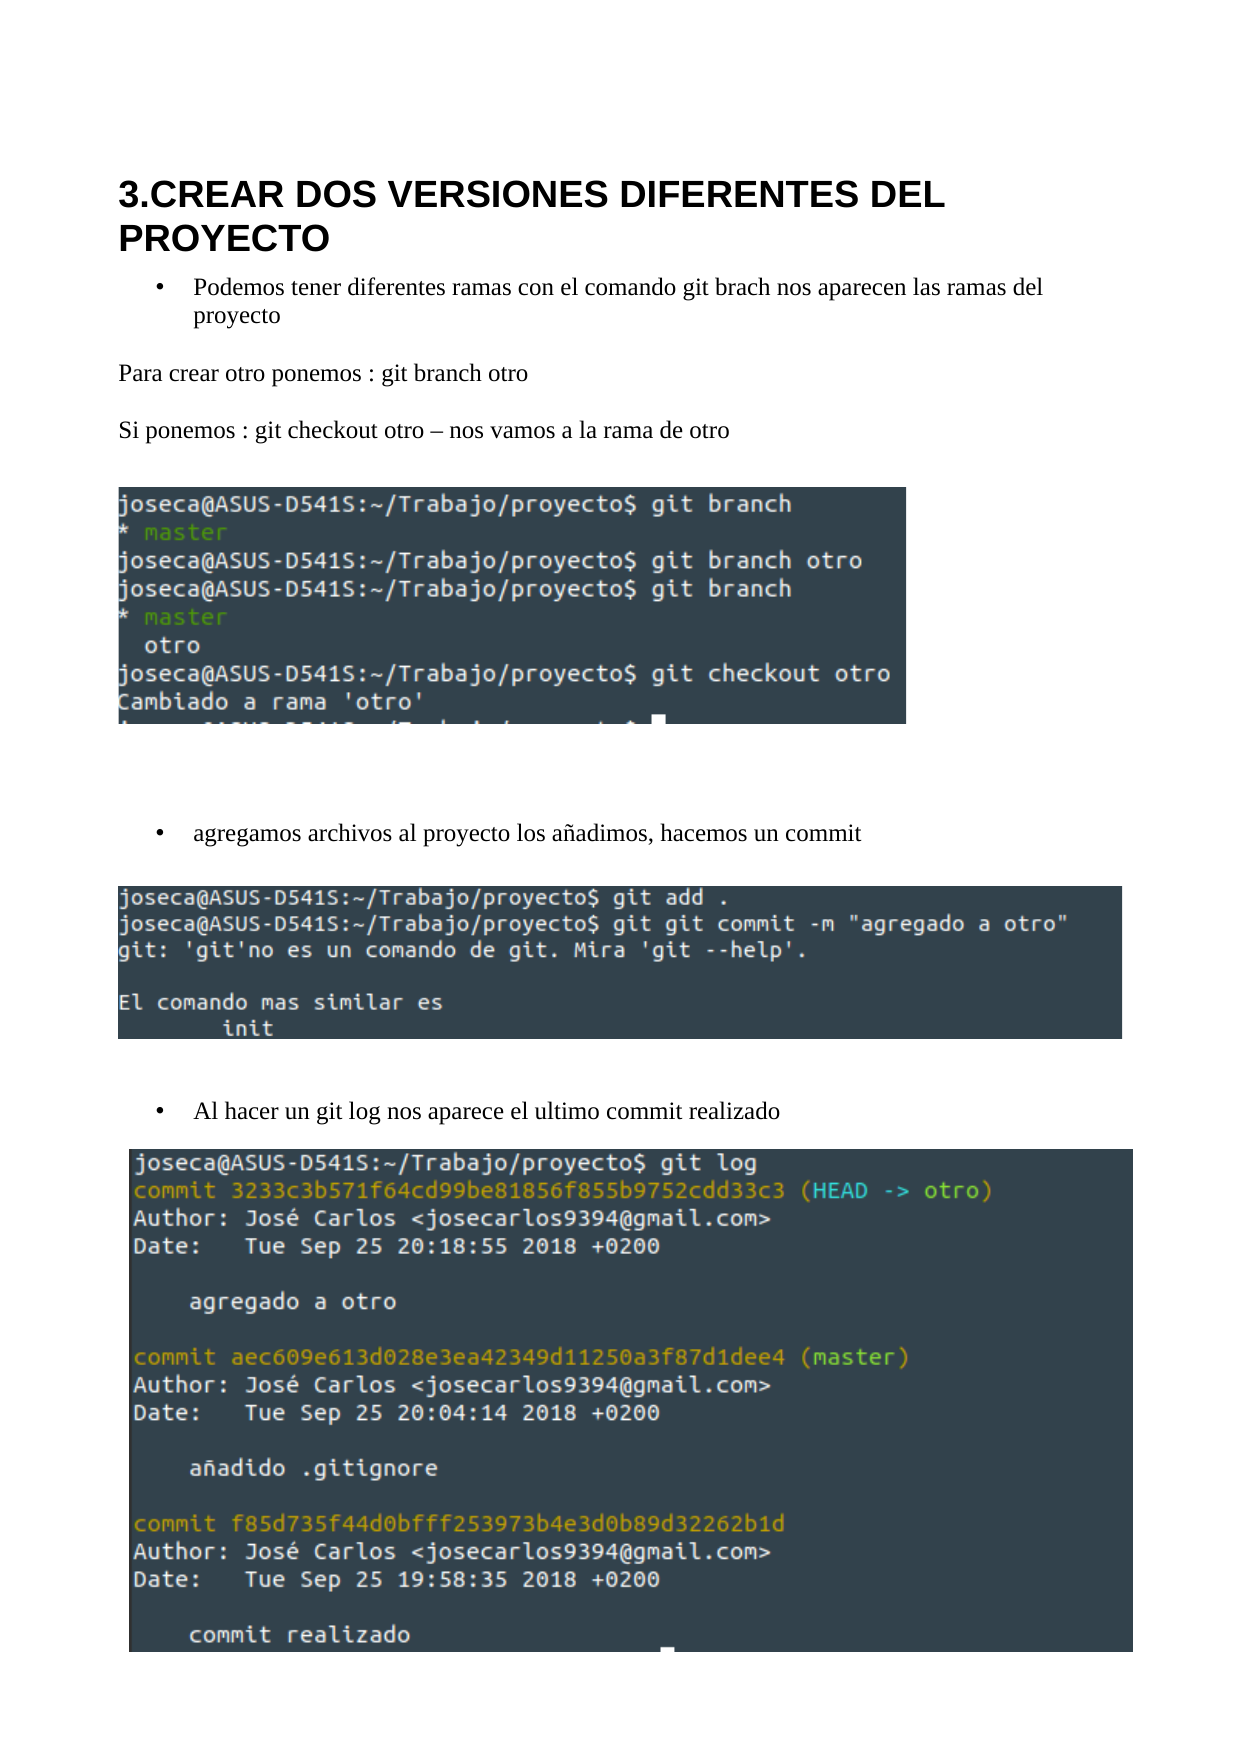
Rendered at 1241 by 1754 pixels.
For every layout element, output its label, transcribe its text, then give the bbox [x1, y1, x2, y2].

text Para crear otro ponemos : git branch otro [118, 358, 1122, 387]
list Podemos tener diferentes ramas con el comando git brach nos aparecen las ramas del proyecto [156, 272, 1122, 329]
picture [118, 886, 1123, 1039]
picture [129, 1149, 1133, 1652]
subtitle 3.CREAR DOS VERSIONES DIFERENTES DEL PROYECTO [118, 172, 1122, 259]
list Al hacer un git log nos aparece el ultimo commit realizado [156, 1096, 1122, 1125]
text Si ponemos : git checkout otro – nos vamos a la rama de otro [118, 415, 1122, 444]
list agregamos archivos al proyecto los añadimos, hacemos un commit [156, 818, 1122, 847]
picture [118, 487, 907, 724]
